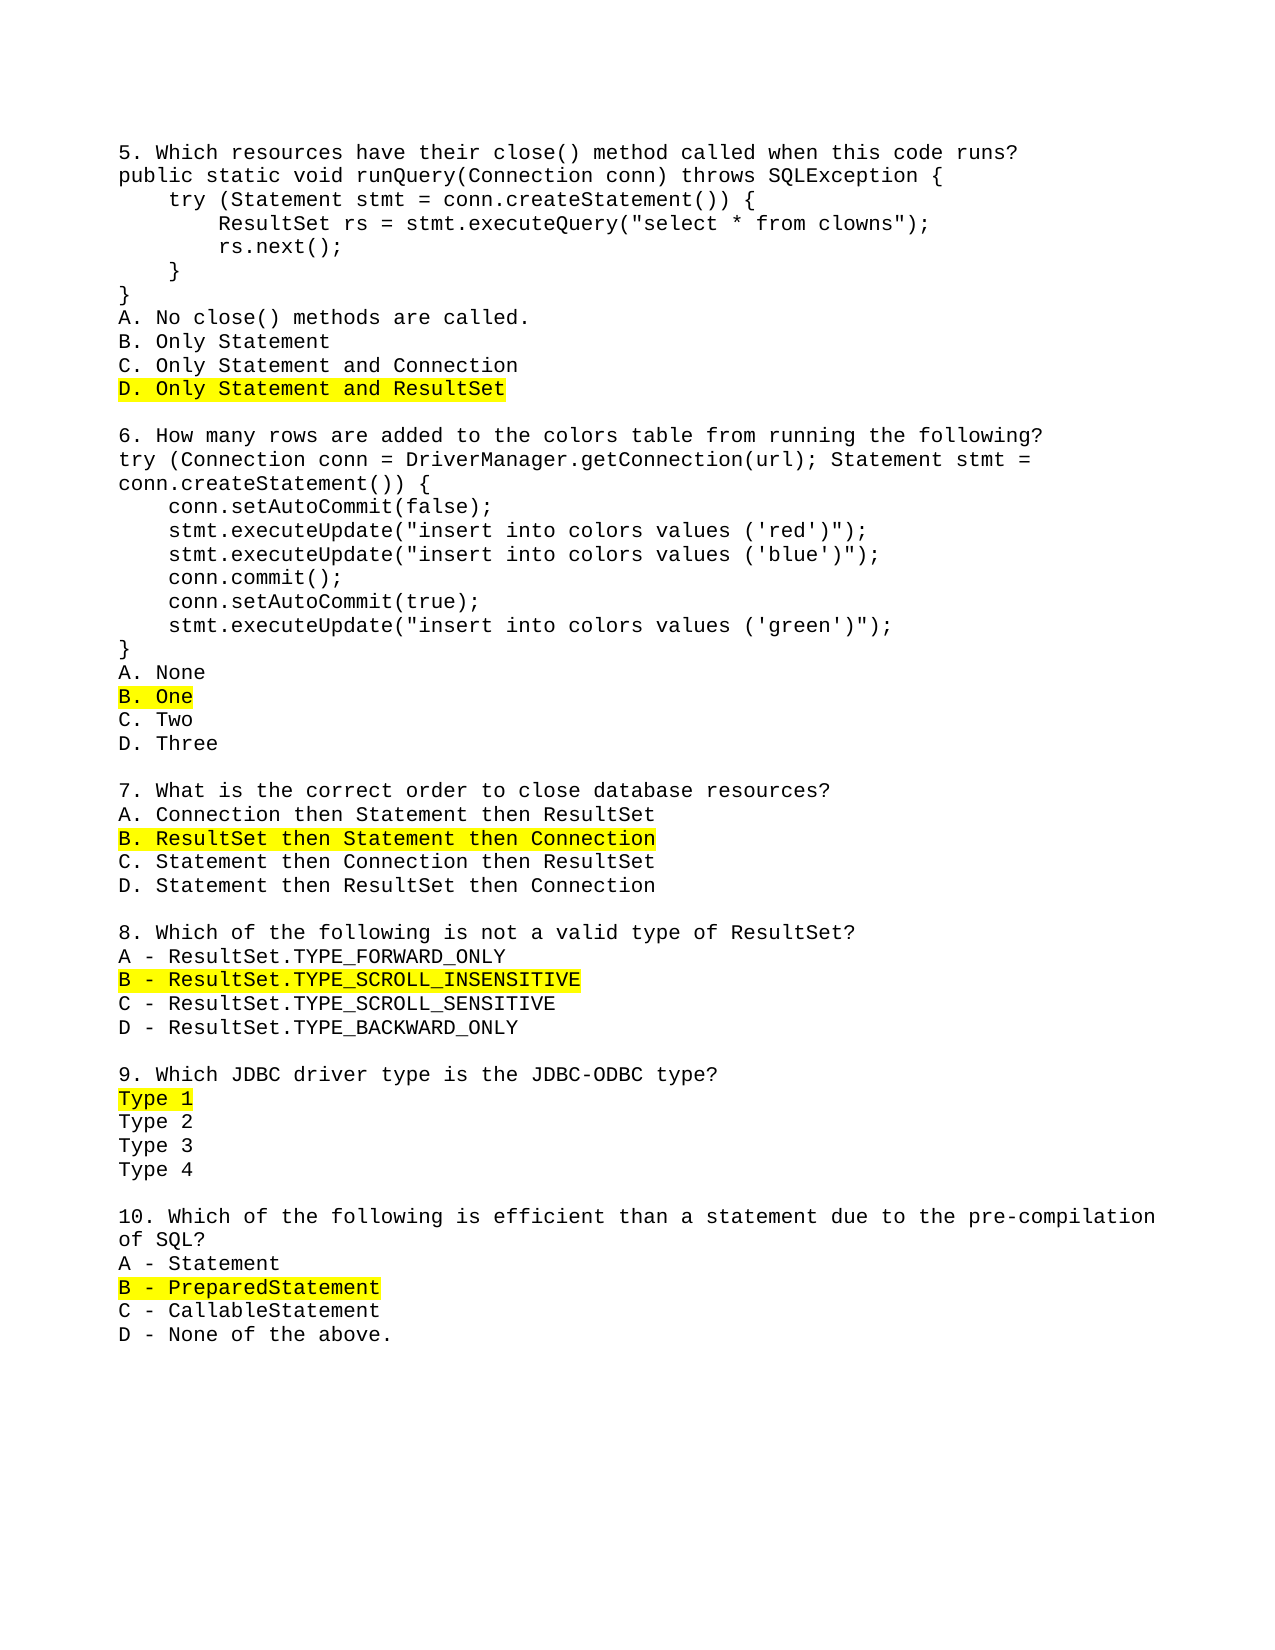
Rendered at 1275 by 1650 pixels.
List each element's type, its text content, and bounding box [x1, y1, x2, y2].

text D - ResultSet.TYPE_BACKWARD_ONLY [118, 1017, 1157, 1040]
text C - ResultSet.TYPE_SCROLL_SENSITIVE [118, 993, 1157, 1017]
text B. Only Statement [118, 331, 1157, 354]
text D. Only Statement and ResultSet [118, 378, 1157, 402]
text Type 1 [118, 1088, 1157, 1111]
text try (Statement stmt = conn.createStatement()) { [118, 189, 1157, 213]
text D - None of the above. [118, 1324, 1157, 1348]
text ResultSet rs = stmt.executeQuery("select * from clowns"); [118, 213, 1157, 236]
text 9. Which JDBC driver type is the JDBC-ODBC type? [118, 1064, 1157, 1088]
text B - PreparedStatement [118, 1277, 1157, 1300]
text B - ResultSet.TYPE_SCROLL_INSENSITIVE [118, 969, 1157, 993]
text public static void runQuery(Connection conn) throws SQLException { [118, 165, 1157, 189]
text 8. Which of the following is not a valid type of ResultSet? [118, 922, 1157, 946]
text Type 4 [118, 1158, 1157, 1182]
text conn.setAutoCommit(false); [118, 496, 1157, 520]
text stmt.executeUpdate("insert into colors values ('green')"); [118, 615, 1157, 638]
text Type 2 [118, 1111, 1157, 1135]
text conn.commit(); [118, 567, 1157, 591]
text Type 3 [118, 1135, 1157, 1158]
text } [118, 638, 1157, 662]
text A - Statement [118, 1253, 1157, 1277]
text D. Statement then ResultSet then Connection [118, 875, 1157, 898]
text 5. Which resources have their close() method called when this code runs? [118, 142, 1157, 165]
text } [118, 260, 1157, 284]
text C. Only Statement and Connection [118, 354, 1157, 378]
text stmt.executeUpdate("insert into colors values ('blue')"); [118, 544, 1157, 567]
text rs.next(); [118, 236, 1157, 260]
text C - CallableStatement [118, 1300, 1157, 1324]
text 7. What is the correct order to close database resources? [118, 780, 1157, 804]
text A. No close() methods are called. [118, 307, 1157, 331]
text A - ResultSet.TYPE_FORWARD_ONLY [118, 946, 1157, 969]
text stmt.executeUpdate("insert into colors values ('red')"); [118, 520, 1157, 544]
text B. ResultSet then Statement then Connection [118, 827, 1157, 851]
text C. Statement then Connection then ResultSet [118, 851, 1157, 875]
text B. One [118, 686, 1157, 709]
text 6. How many rows are added to the colors table from running the following? [118, 426, 1157, 449]
text 10. Which of the following is efficient than a statement due to the pre-compilation of SQL? [118, 1206, 1157, 1253]
text try (Connection conn = DriverManager.getConnection(url); Statement stmt = conn.createStatement()) { [118, 449, 1157, 496]
text A. None [118, 662, 1157, 686]
text conn.setAutoCommit(true); [118, 591, 1157, 615]
text D. Three [118, 733, 1157, 757]
text } [118, 284, 1157, 307]
text A. Connection then Statement then ResultSet [118, 804, 1157, 827]
text C. Two [118, 709, 1157, 733]
